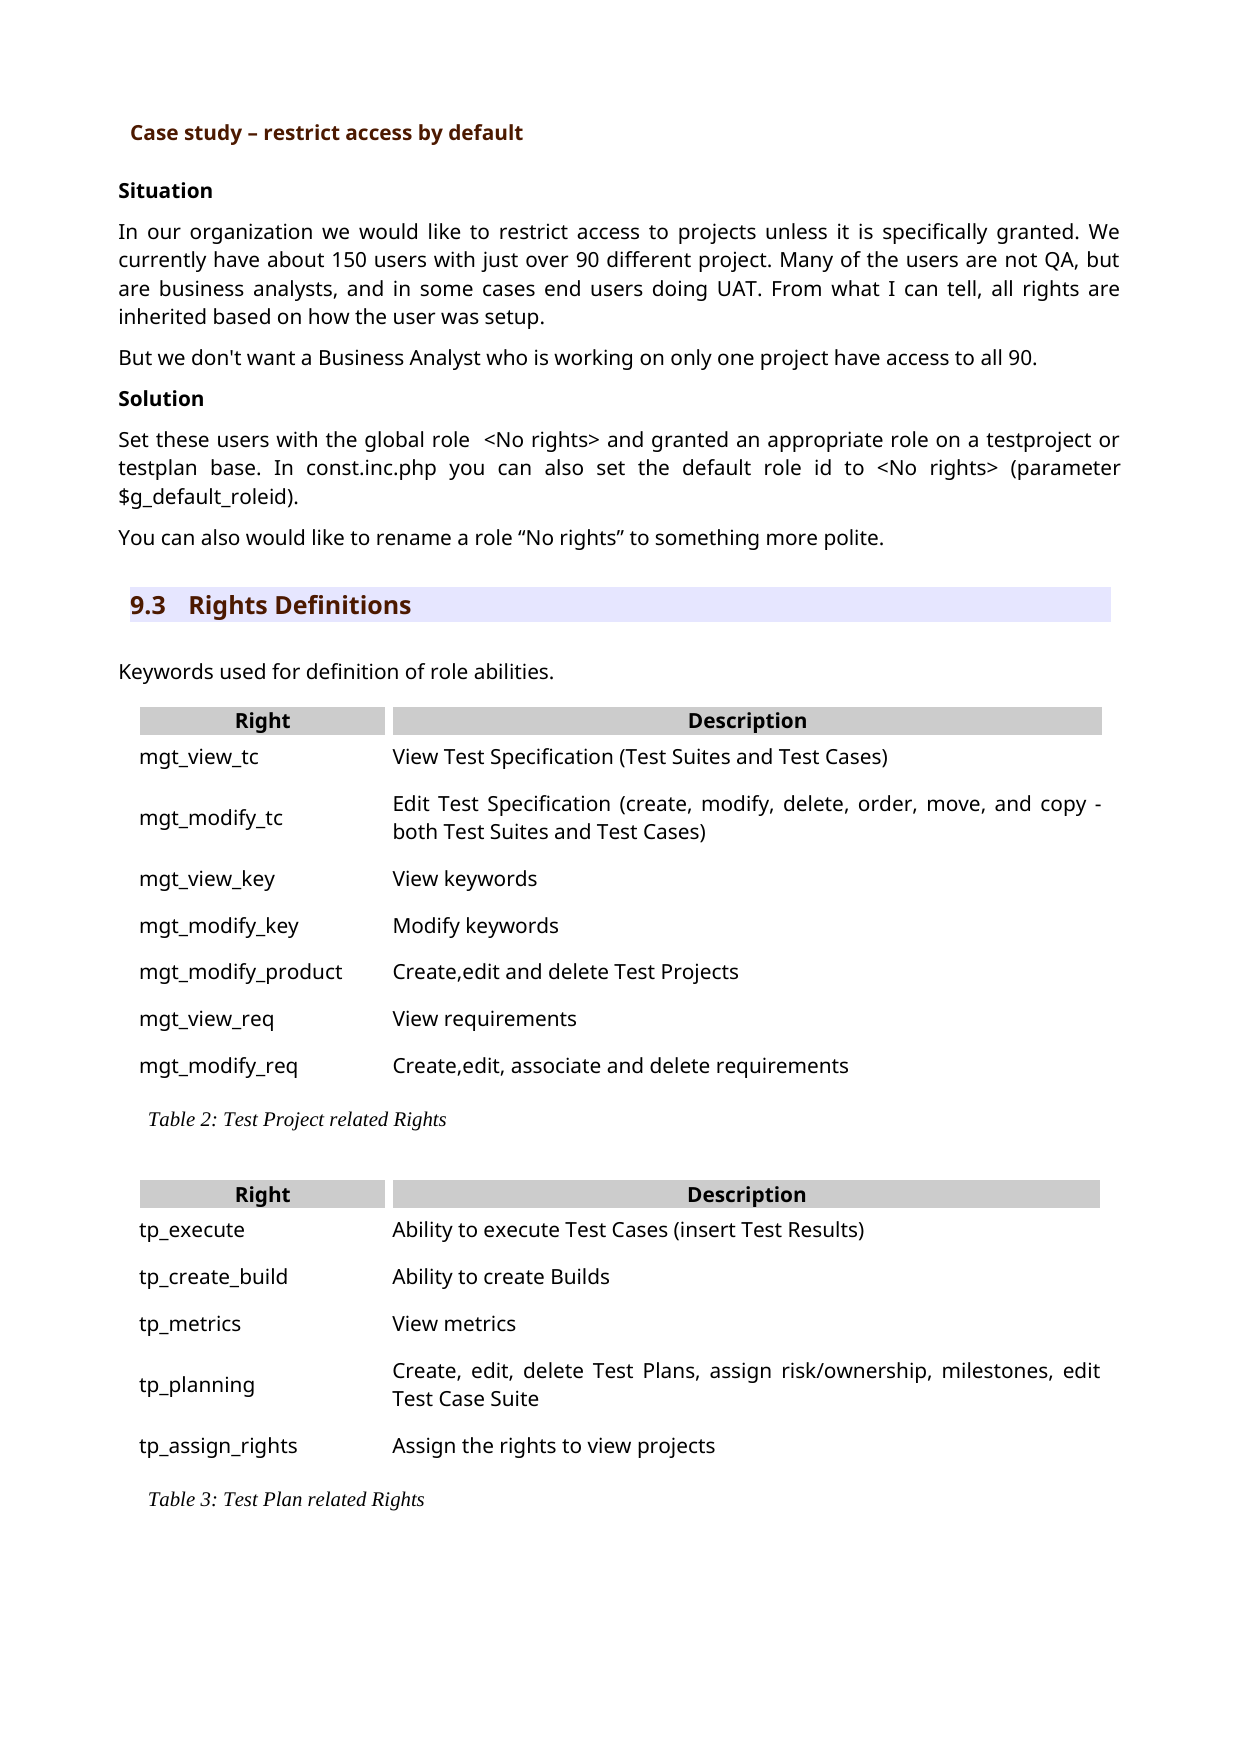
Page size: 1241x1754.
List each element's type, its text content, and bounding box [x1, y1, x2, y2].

text Table 3: Test Plan related Rights [148, 1487, 1122, 1511]
table_cell mgt_modify_product [136, 955, 389, 1001]
text In our organization we would like to restrict access to projects unless it is specifically granted. We currently have about 150 users with just over 90 different project. Many of the users are not QA, but are business analysts, and in some cases end users doing UAT. From what I can tell, all rights are inherited based on how the user was setup. [118, 217, 1122, 331]
table_cell View metrics [389, 1306, 1104, 1353]
table_cell mgt_modify_req [136, 1048, 389, 1095]
table_cell tp_execute [136, 1213, 389, 1259]
table_cell Ability to create Builds [389, 1259, 1104, 1306]
table_cell Modify keywords [389, 908, 1106, 954]
table_cell Ability to execute Test Cases (insert Test Results) [389, 1213, 1104, 1259]
table_cell mgt_modify_tc [136, 786, 389, 861]
table_header Right [136, 703, 389, 739]
table_cell mgt_view_req [136, 1001, 389, 1048]
table_cell Edit Test Specification (create, modify, delete, order, move, and copy - both Test Suites and Test Cases) [389, 786, 1106, 861]
table_cell View Test Specification (Test Suites and Test Cases) [389, 739, 1106, 786]
table_cell tp_assign_rights [136, 1428, 389, 1475]
text Set these users with the global role <No rights> and granted an appropriate role on a testproject or testplan base. In const.inc.php you can also set the default role id to <No rights> (parameter $g_default_roleid). [118, 425, 1122, 510]
table_cell mgt_modify_key [136, 908, 389, 954]
table_cell View keywords [389, 861, 1106, 908]
text Solution [118, 384, 1122, 413]
text But we don't want a Business Analyst who is working on only one project have access to all 90. [118, 343, 1122, 372]
text Keywords used for definition of role abilities. [118, 657, 1122, 685]
table_cell View requirements [389, 1001, 1106, 1048]
subtitle Rights Definitions [130, 587, 1111, 622]
table_header Right [136, 1176, 389, 1213]
table_cell tp_create_build [136, 1259, 389, 1306]
table_cell mgt_view_key [136, 861, 389, 908]
table_header Description [389, 703, 1106, 739]
table_cell Assign the rights to view projects [389, 1428, 1104, 1475]
text Situation [118, 176, 1122, 204]
table_cell Create,edit and delete Test Projects [389, 955, 1106, 1001]
subtitle Case study – restrict access by default [130, 118, 1111, 147]
table_header Description [389, 1176, 1104, 1213]
table_cell mgt_view_tc [136, 739, 389, 786]
table_cell tp_metrics [136, 1306, 389, 1353]
text You can also would like to rename a role “No rights” to something more polite. [118, 523, 1122, 551]
table_cell Create, edit, delete Test Plans, assign risk/ownership, milestones, edit Test Case Suite [389, 1353, 1104, 1428]
table_cell tp_planning [136, 1353, 389, 1428]
text Table 2: Test Project related Rights [148, 1107, 1122, 1131]
table_cell Create,edit, associate and delete requirements [389, 1048, 1106, 1095]
